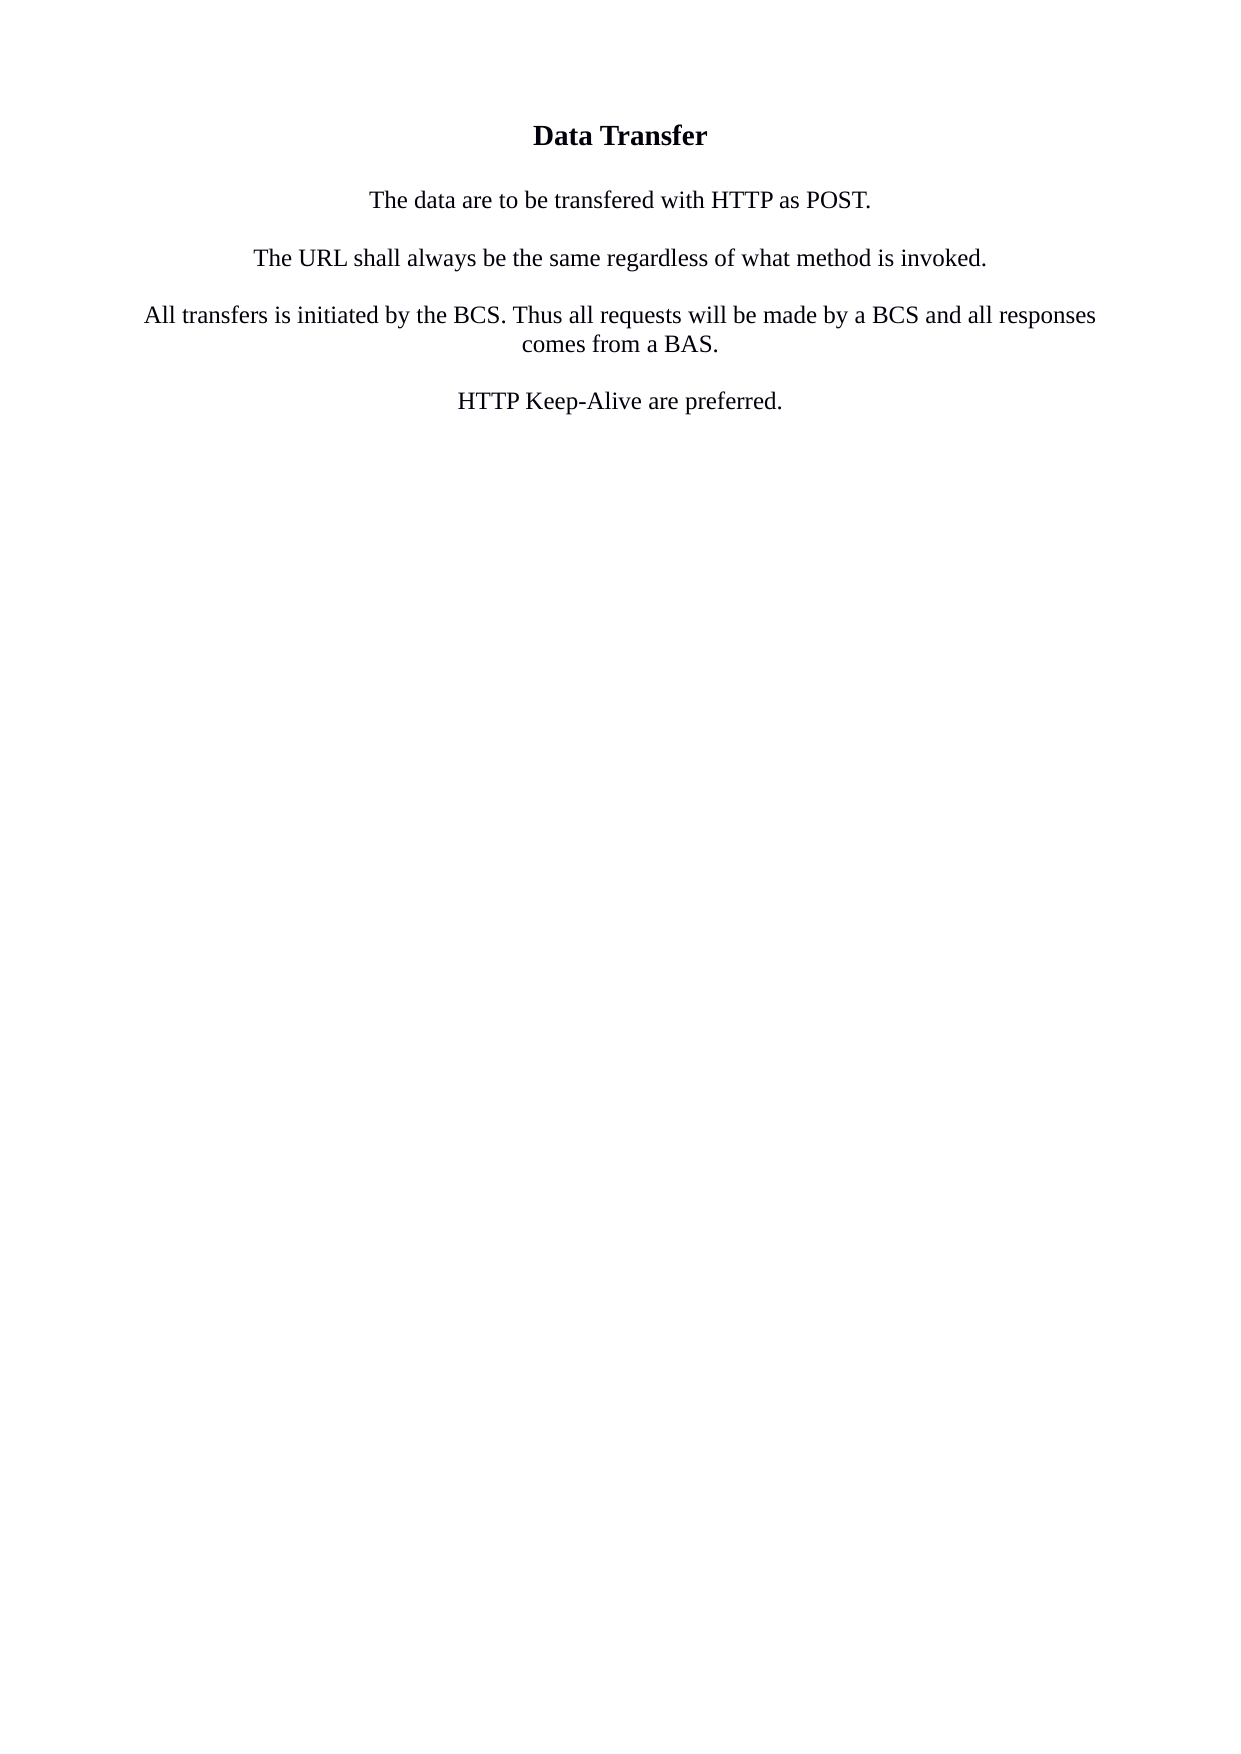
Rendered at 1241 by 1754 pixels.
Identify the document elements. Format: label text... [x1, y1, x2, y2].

text All transfers is initiated by the BCS. Thus all requests will be made by a BCS and all responses comes from a BAS. [118, 300, 1122, 358]
text HTTP Keep-Alive are preferred. [118, 386, 1122, 415]
text Data Transfer [118, 118, 1122, 152]
text The data are to be transfered with HTTP as POST. [118, 185, 1122, 214]
text The URL shall always be the same regardless of what method is invoked. [118, 243, 1122, 271]
